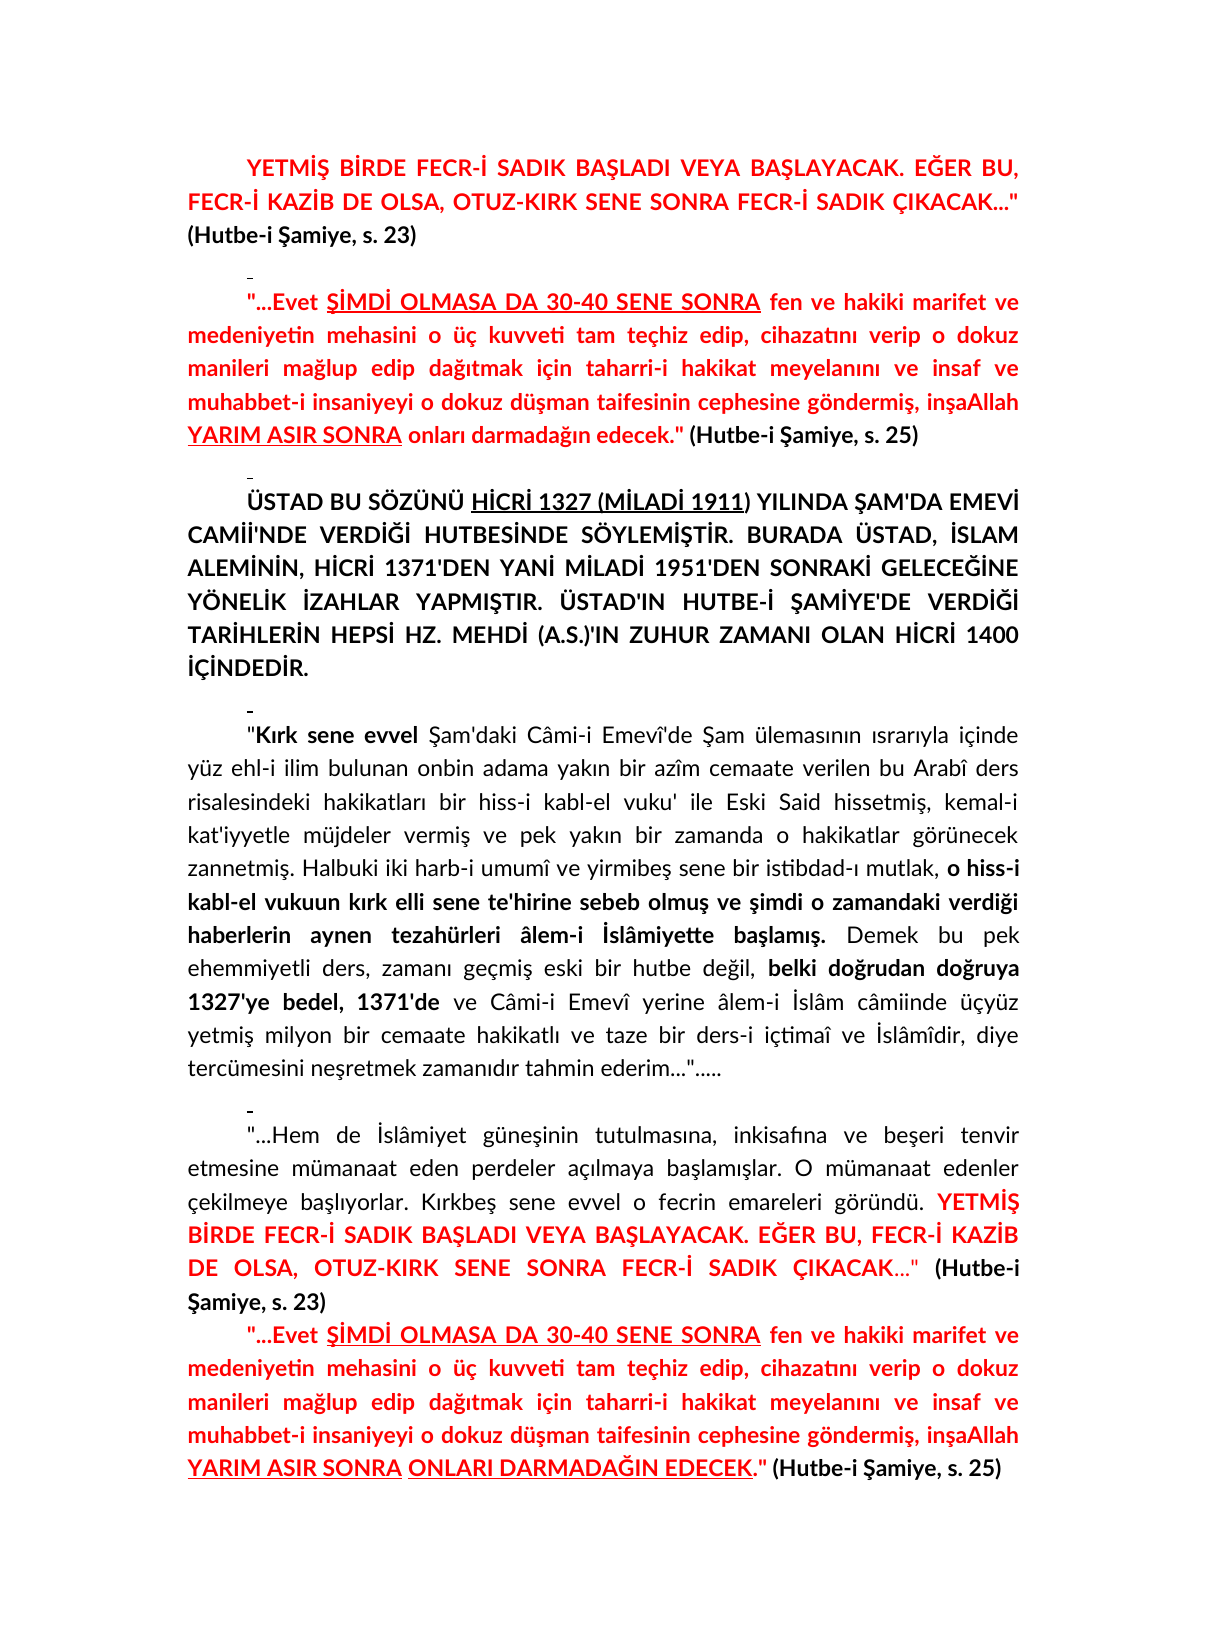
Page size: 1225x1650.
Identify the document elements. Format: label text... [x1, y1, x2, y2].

text YETMİŞ BİRDE FECR-İ SADIK BAŞLADI VEYA BAŞLAYACAK. EĞER BU, FECR-İ KAZİB DE OLSA, OTUZ-KIRK SENE SONRA FECR-İ SADIK ÇIKACAK..." (Hutbe-i Şamiye, s. 23) [187, 150, 1020, 250]
text "Kırk sene evvel Şam'daki Câmi-i Emevî'de Şam ülemasının ısrarıyla içinde yüz ehl-i ilim bulunan onbin adama yakın bir azîm cemaate verilen bu Arabî ders risalesindeki hakikatları bir hiss-i kabl-el vuku' ile Eski Said hissetmiş, kemal-i kat'iyyetle müjdeler vermiş ve pek yakın bir zamanda o hakikatlar görünecek zannetmiş. Halbuki iki harb-i umumî ve yirmibeş sene bir istibdad-ı mutlak, o hiss-i kabl-el vukuun kırk elli sene te'hirine sebeb olmuş ve şimdi o zamandaki verdiği haberlerin aynen tezahürleri âlem-i İslâmiyette başlamış. Demek bu pek ehemmiyetli ders, zamanı geçmiş eski bir hutbe değil, belki doğrudan doğruya 1327'ye bedel, 1371'de ve Câmi-i Emevî yerine âlem-i İslâm câmiinde üçyüz yetmiş milyon bir cemaate hakikatlı ve taze bir ders-i içtimaî ve İslâmîdir, diye tercümesini neşretmek zamanıdır tahmin ederim..."..... [187, 717, 1020, 1083]
text ÜSTAD BU SÖZÜNÜ HİCRİ 1327 (MİLADİ 1911) YILINDA ŞAM'DA EMEVİ CAMİİ'NDE VERDİĞİ HUTBESİNDE SÖYLEMİŞTİR. BURADA ÜSTAD, İSLAM ALEMİNİN, HİCRİ 1371'DEN YANİ MİLADİ 1951'DEN SONRAKİ GELECEĞİNE YÖNELİK İZAHLAR YAPMIŞTIR. ÜSTAD'IN HUTBE-İ ŞAMİYE'DE VERDİĞİ TARİHLERİN HEPSİ HZ. MEHDİ (A.S.)'IN ZUHUR ZAMANI OLAN HİCRİ 1400 İÇİNDEDİR. [187, 483, 1020, 683]
text "...Hem de İslâmiyet güneşinin tutulmasına, inkisafına ve beşeri tenvir etmesine mümanaat eden perdeler açılmaya başlamışlar. O mümanaat edenler çekilmeye başlıyorlar. Kırkbeş sene evvel o fecrin emareleri göründü. Yetmiş birde fecr-i sadIk başladI veya başlayacak. Eğer bu, fecr-İ kazİb de olsa, otuz-kIrk sene sonra fecr-İ sadIk çIkacak..." (Hutbe-i Şamiye, s. 23) [187, 1117, 1020, 1317]
text "...Evet şimdi olmasa da 30-40 SENE SONRA fen ve hakiki marifet ve medeniyetin mehasini o üç kuvveti tam teçhiz edip, cihazatını verip o dokuz manileri mağlup edip dağıtmak için taharri-i hakikat meyelanını ve insaf ve muhabbet-i insaniyeyi o dokuz düşman taifesinin cephesine göndermiş, inşaAllah YARIM ASIR SONRA onları darmadağın edecek." (Hutbe-i Şamiye, s. 25) [187, 283, 1020, 450]
text "...Evet şİMDİ olmasa da 30-40 SENE SONRA fen ve hakiki marifet ve medeniyetin mehasini o üç kuvveti tam teçhiz edip, cihazatını verip o dokuz manileri mağlup edip dağıtmak için taharri-i hakikat meyelanını ve insaf ve muhabbet-i insaniyeyi o dokuz düşman taifesinin cephesine göndermiş, inşaAllah YARIM ASIR SONRA ONLARI DARMADAĞIN EDECEK." (Hutbe-i Şamiye, s. 25) [187, 1317, 1020, 1483]
